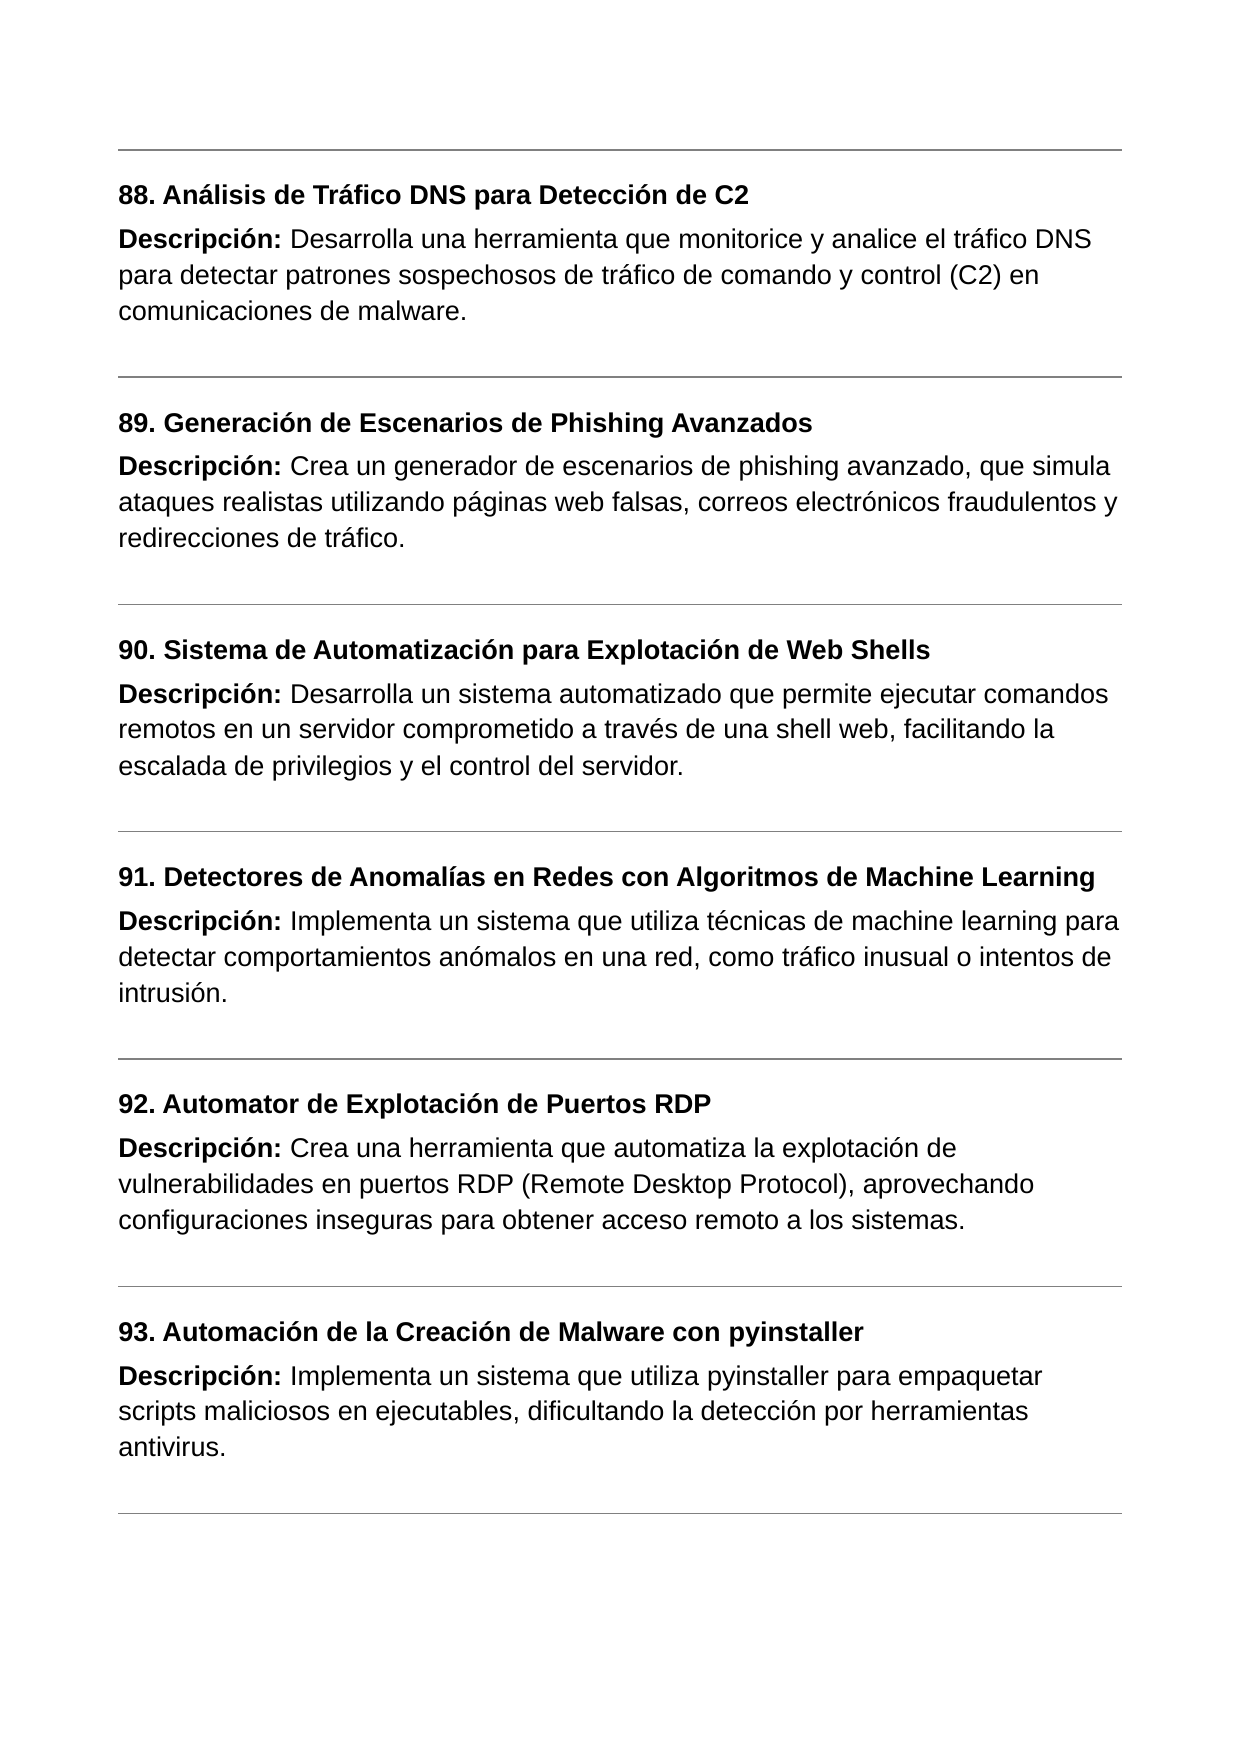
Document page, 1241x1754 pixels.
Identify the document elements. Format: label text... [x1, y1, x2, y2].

text Descripción: Crea una herramienta que automatiza la explotación de vulnerabilidades en puertos RDP (Remote Desktop Protocol), aprovechando configuraciones inseguras para obtener acceso remoto a los sistemas. [118, 1132, 1122, 1235]
subtitle 92. Automator de Explotación de Puertos RDP [118, 1088, 1122, 1120]
text Descripción: Desarrolla un sistema automatizado que permite ejecutar comandos remotos en un servidor comprometido a través de una shell web, facilitando la escalada de privilegios y el control del servidor. [118, 678, 1122, 781]
text Descripción: Implementa un sistema que utiliza técnicas de machine learning para detectar comportamientos anómalos en una red, como tráfico inusual o intentos de intrusión. [118, 905, 1122, 1008]
subtitle 93. Automación de la Creación de Malware con pyinstaller [118, 1316, 1122, 1347]
subtitle 91. Detectores de Anomalías en Redes con Algoritmos de Machine Learning [118, 861, 1122, 892]
text Descripción: Desarrolla una herramienta que monitorice y analice el tráfico DNS para detectar patrones sospechosos de tráfico de comando y control (C2) en comunicaciones de malware. [118, 223, 1122, 326]
text Descripción: Crea un generador de escenarios de phishing avanzado, que simula ataques realistas utilizando páginas web falsas, correos electrónicos fraudulentos y redirecciones de tráfico. [118, 450, 1122, 553]
subtitle 89. Generación de Escenarios de Phishing Avanzados [118, 407, 1122, 438]
subtitle 90. Sistema de Automatización para Explotación de Web Shells [118, 634, 1122, 665]
subtitle 88. Análisis de Tráfico DNS para Detección de C2 [118, 179, 1122, 211]
text Descripción: Implementa un sistema que utiliza pyinstaller para empaquetar scripts maliciosos en ejecutables, dificultando la detección por herramientas antivirus. [118, 1359, 1122, 1463]
